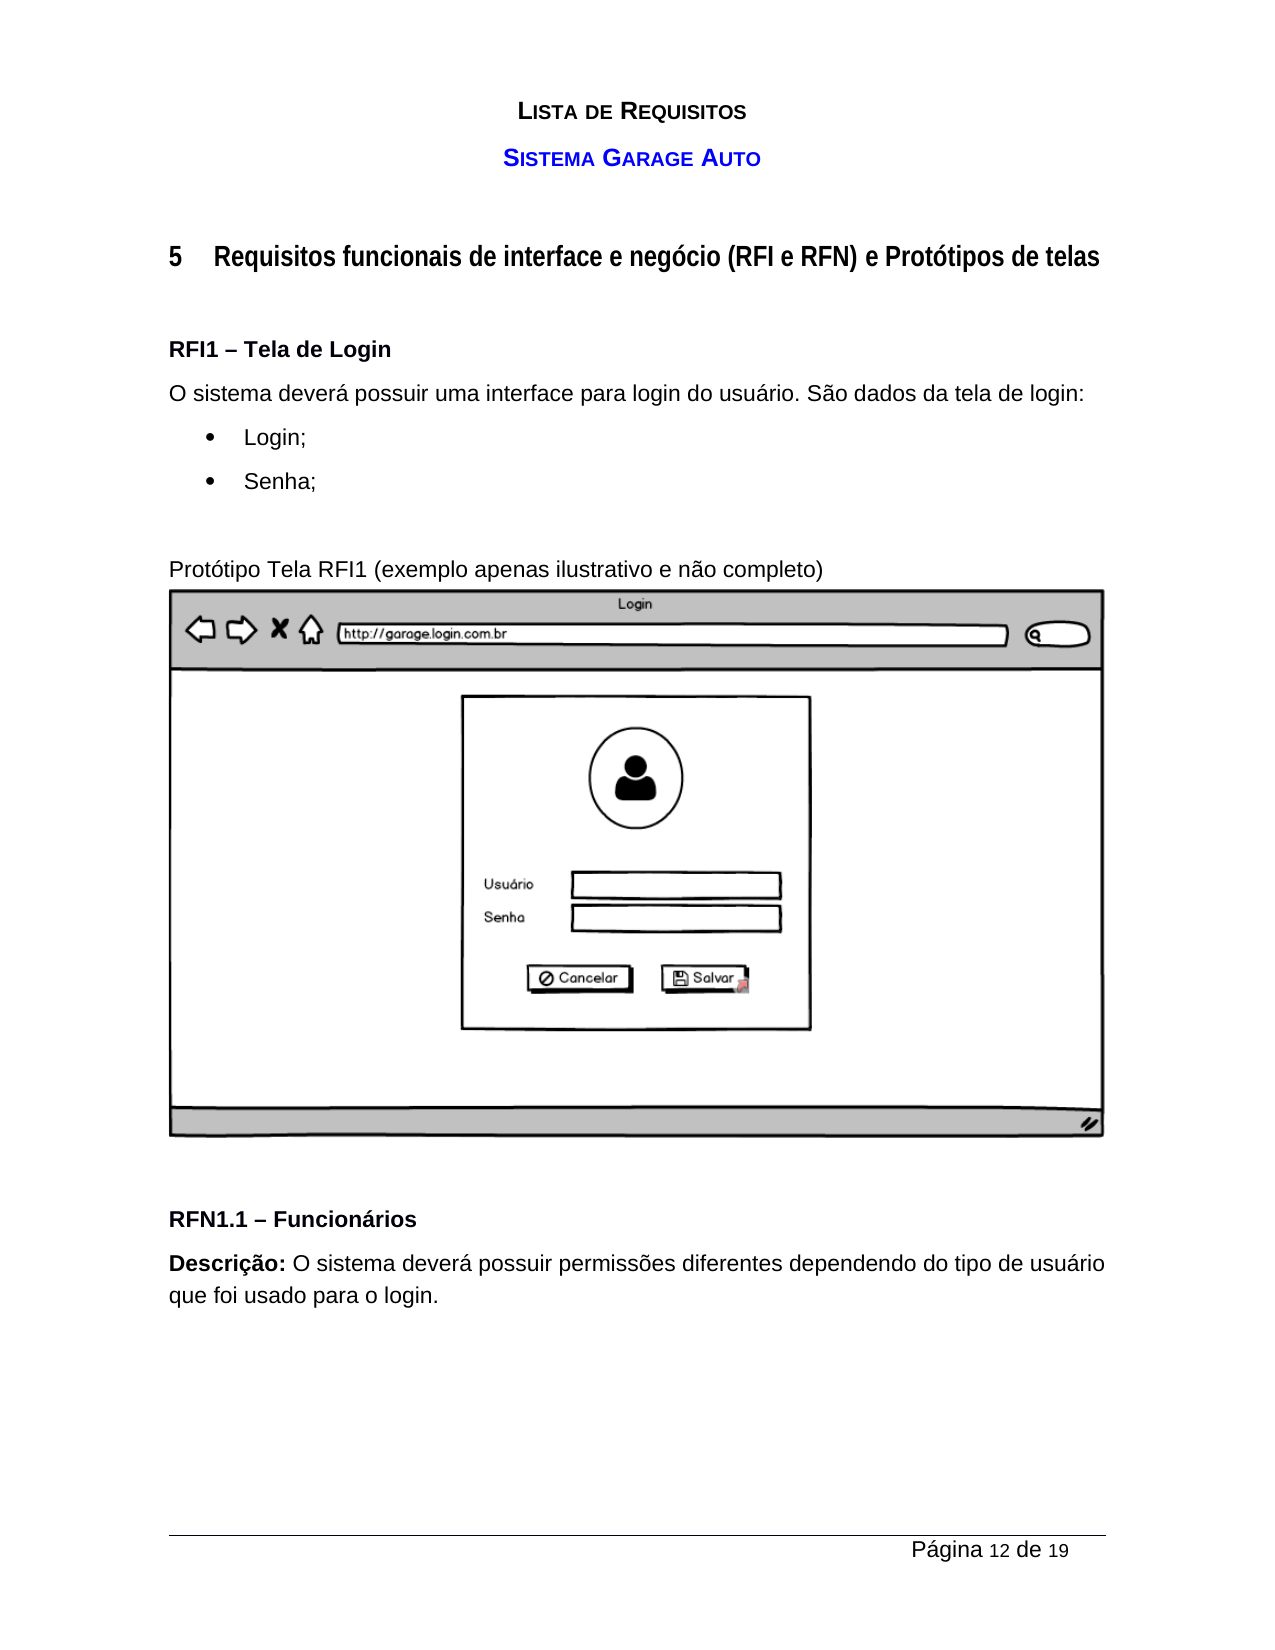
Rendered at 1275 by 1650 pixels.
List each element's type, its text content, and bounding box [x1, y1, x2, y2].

list Senha; [206, 468, 1106, 494]
list Login; [206, 424, 1106, 450]
text Descrição: O sistema deverá possuir permissões diferentes dependendo do tipo de usuário que foi usado para o login. [169, 1250, 1106, 1308]
text Protótipo Tela RFI1 (exemplo apenas ilustrativo e não completo) [169, 556, 1106, 582]
subtitle RFI1 – Tela de Login [169, 336, 1106, 362]
text O sistema deverá possuir uma interface para login do usuário. São dados da tela de login: [169, 379, 1106, 406]
subtitle RFN1.1 – Funcionários [169, 1206, 1106, 1232]
subtitle Requisitos funcionais de interface e negócio (RFI e RFN) e Protótipos de telas [169, 239, 1106, 272]
picture [168, 587, 1107, 1139]
